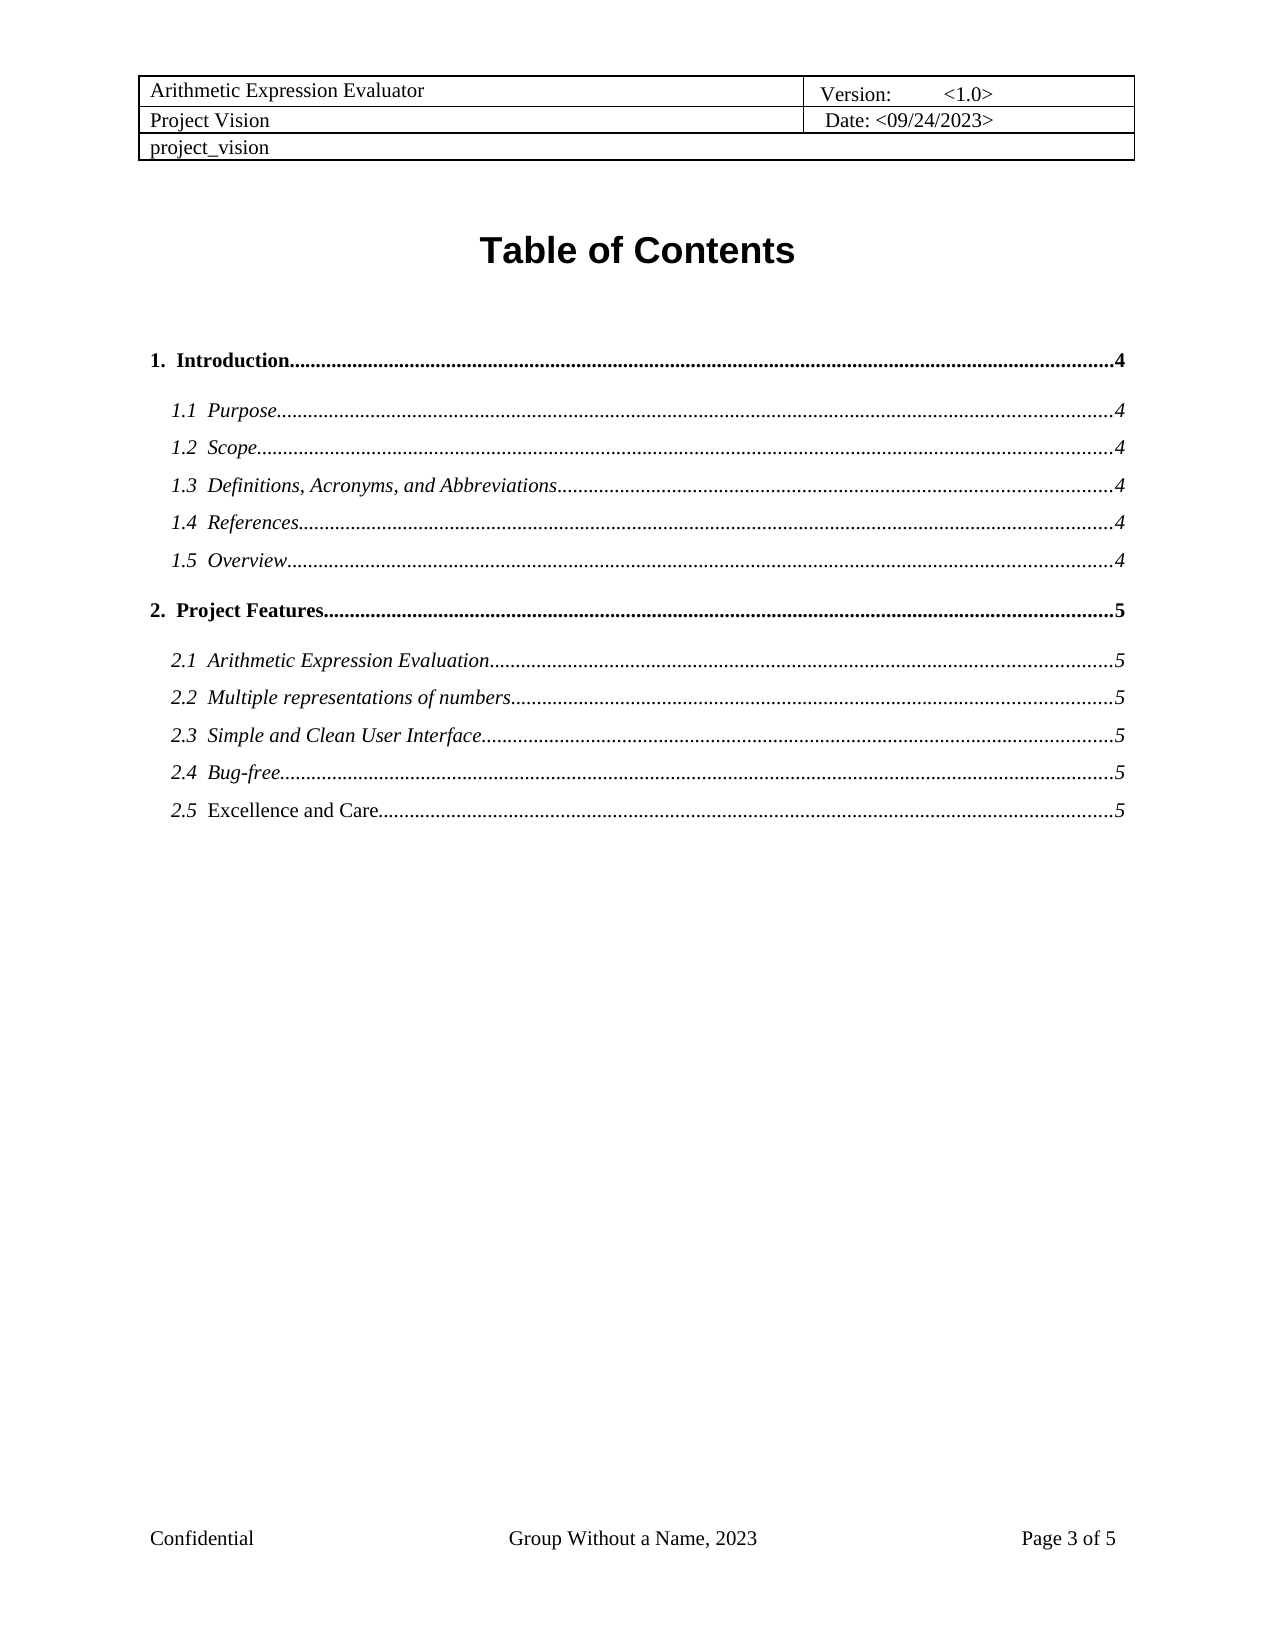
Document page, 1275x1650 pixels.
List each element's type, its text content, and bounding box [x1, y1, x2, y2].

text 1.2 Scope 4 [171, 434, 1125, 459]
text 2.3 Simple and Clean User Interface 5 [171, 722, 1125, 747]
text 1.5 Overview 4 [171, 547, 1125, 572]
text 1. Introduction 4 [150, 347, 1125, 372]
text 2.1 Arithmetic Expression Evaluation 5 [171, 647, 1125, 672]
text 2.5 Excellence and Care 5 [171, 797, 1125, 822]
text 2.2 Multiple representations of numbers 5 [171, 684, 1125, 709]
subtitle Table of Contents [150, 228, 1125, 272]
text 1.4 References 4 [171, 509, 1125, 534]
text 2. Project Features 5 [150, 597, 1125, 622]
text 2.4 Bug-free 5 [171, 759, 1125, 784]
text 1.1 Purpose 4 [171, 397, 1125, 422]
text 1.3 Definitions, Acronyms, and Abbreviations 4 [171, 472, 1125, 497]
